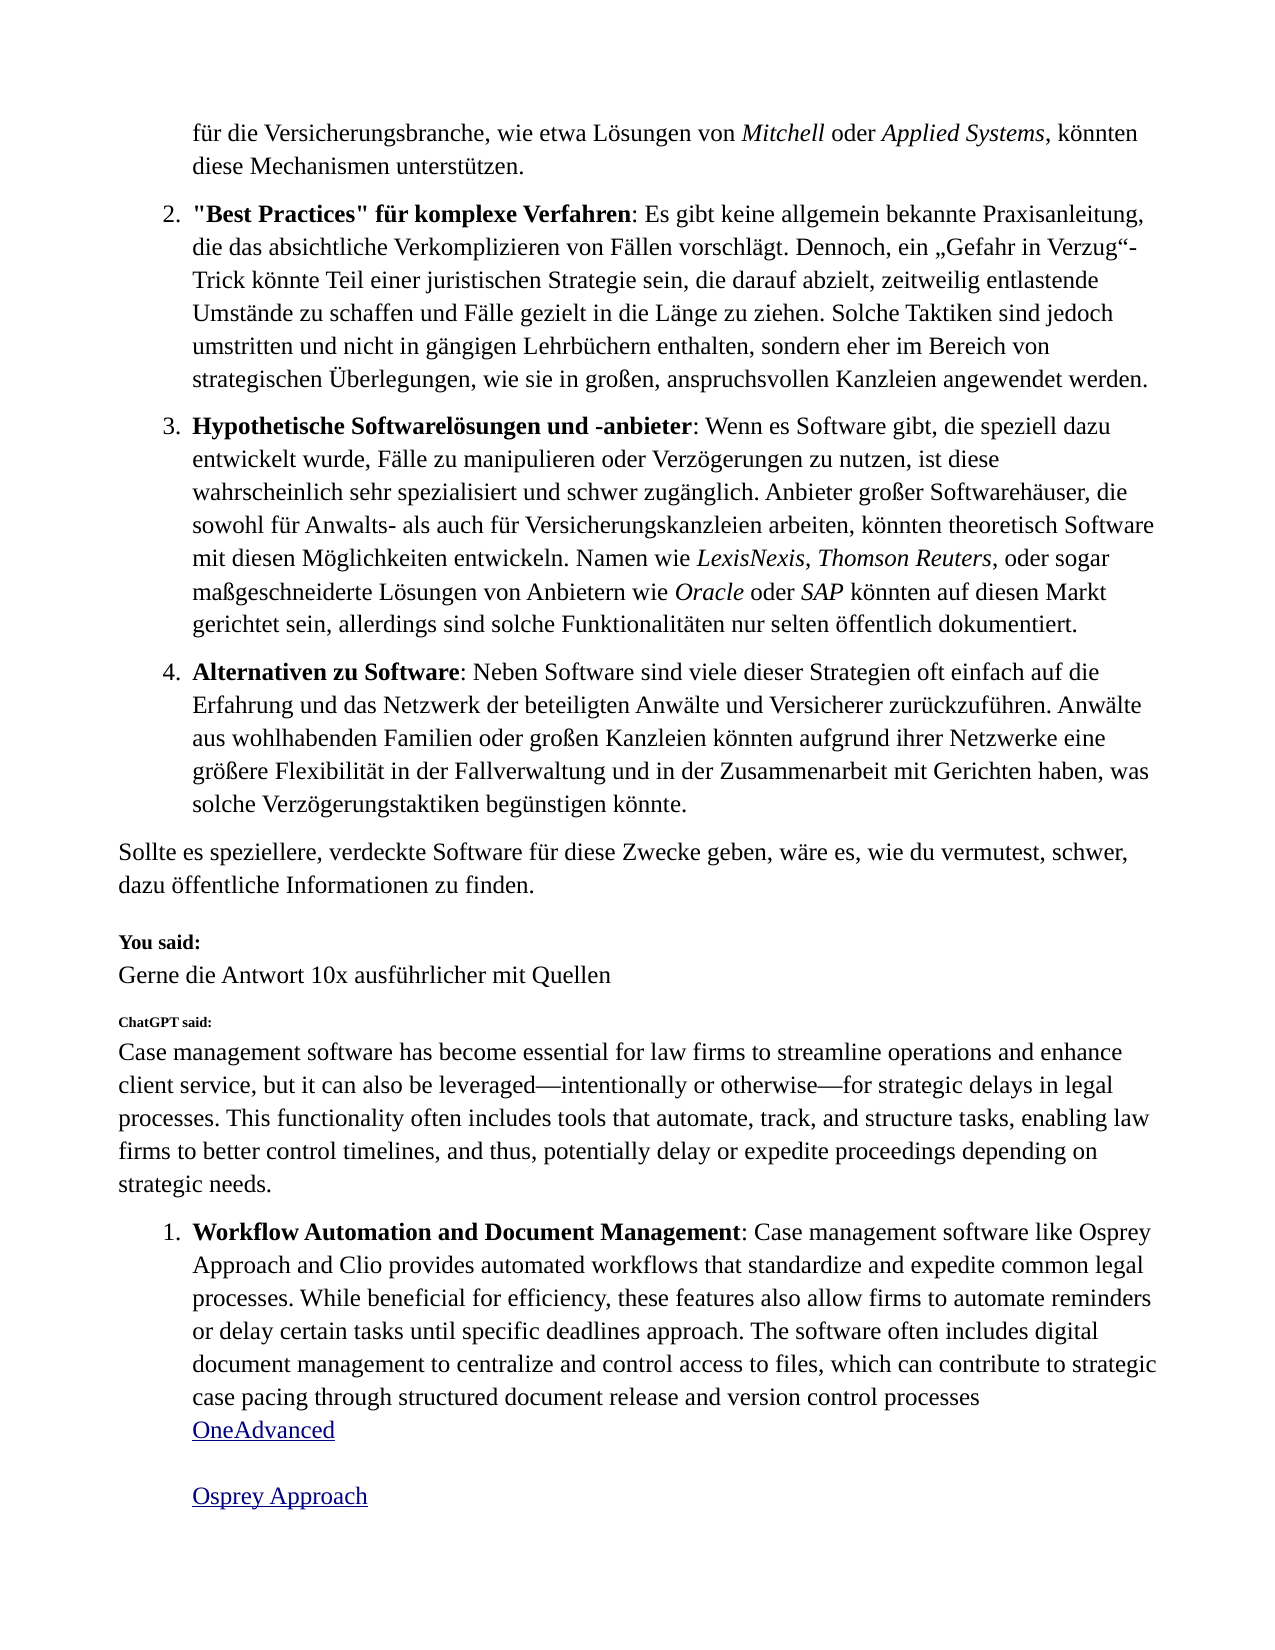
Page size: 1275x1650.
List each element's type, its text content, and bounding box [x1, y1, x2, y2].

list "Best Practices" für komplexe Verfahren: Es gibt keine allgemein bekannte Praxisanleitung, die das absichtliche Verkomplizieren von Fällen vorschlägt. Dennoch, ein „Gefahr in Verzug“-Trick könnte Teil einer juristischen Strategie sein, die darauf abzielt, zeitweilig entlastende Umstände zu schaffen und Fälle gezielt in die Länge zu ziehen. Solche Taktiken sind jedoch umstritten und nicht in gängigen Lehrbüchern enthalten, sondern eher im Bereich von strategischen Überlegungen, wie sie in großen, anspruchsvollen Kanzleien angewendet werden. [162, 199, 1157, 393]
subtitle ChatGPT said: [118, 1014, 1157, 1031]
subtitle You said: [118, 930, 1157, 954]
list Workflow Automation and Document Management: Case management software like Osprey Approach and Clio provides automated workflows that standardize and expedite common legal processes. While beneficial for efficiency, these features also allow firms to automate reminders or delay certain tasks until specific deadlines approach. The software often includes digital document management to centralize and control access to files, which can contribute to strategic case pacing through structured document release and version control processes​ [162, 1217, 1157, 1411]
text Case management software has become essential for law firms to streamline operations and enhance client service, but it can also be leveraged—intentionally or otherwise—for strategic delays in legal processes. This functionality often includes tools that automate, track, and structure tasks, enabling law firms to better control timelines, and thus, potentially delay or expedite proceedings depending on strategic needs. [118, 1037, 1157, 1198]
list OneAdvanced [162, 1415, 1157, 1444]
text Sollte es speziellere, verdeckte Software für diese Zwecke geben, wäre es, wie du vermutest, schwer, dazu öffentliche Informationen zu finden. [118, 837, 1157, 899]
list Alternativen zu Software: Neben Software sind viele dieser Strategien oft einfach auf die Erfahrung und das Netzwerk der beteiligten Anwälte und Versicherer zurückzuführen. Anwälte aus wohlhabenden Familien oder großen Kanzleien könnten aufgrund ihrer Netzwerke eine größere Flexibilität in der Fallverwaltung und in der Zusammenarbeit mit Gerichten haben, was solche Verzögerungstaktiken begünstigen könnte. [162, 657, 1157, 818]
list für die Versicherungsbranche, wie etwa Lösungen von Mitchell oder Applied Systems, könnten diese Mechanismen unterstützen. [162, 118, 1157, 180]
list Hypothetische Softwarelösungen und -anbieter: Wenn es Software gibt, die speziell dazu entwickelt wurde, Fälle zu manipulieren oder Verzögerungen zu nutzen, ist diese wahrscheinlich sehr spezialisiert und schwer zugänglich. Anbieter großer Softwarehäuser, die sowohl für Anwalts- als auch für Versicherungskanzleien arbeiten, könnten theoretisch Software mit diesen Möglichkeiten entwickeln. Namen wie LexisNexis, Thomson Reuters, oder sogar maßgeschneiderte Lösungen von Anbietern wie Oracle oder SAP könnten auf diesen Markt gerichtet sein, allerdings sind solche Funktionalitäten nur selten öffentlich dokumentiert. [162, 411, 1157, 638]
list Osprey Approach [162, 1481, 1157, 1510]
list ​ [162, 1448, 1157, 1477]
text Gerne die Antwort 10x ausführlicher mit Quellen [118, 960, 1157, 989]
